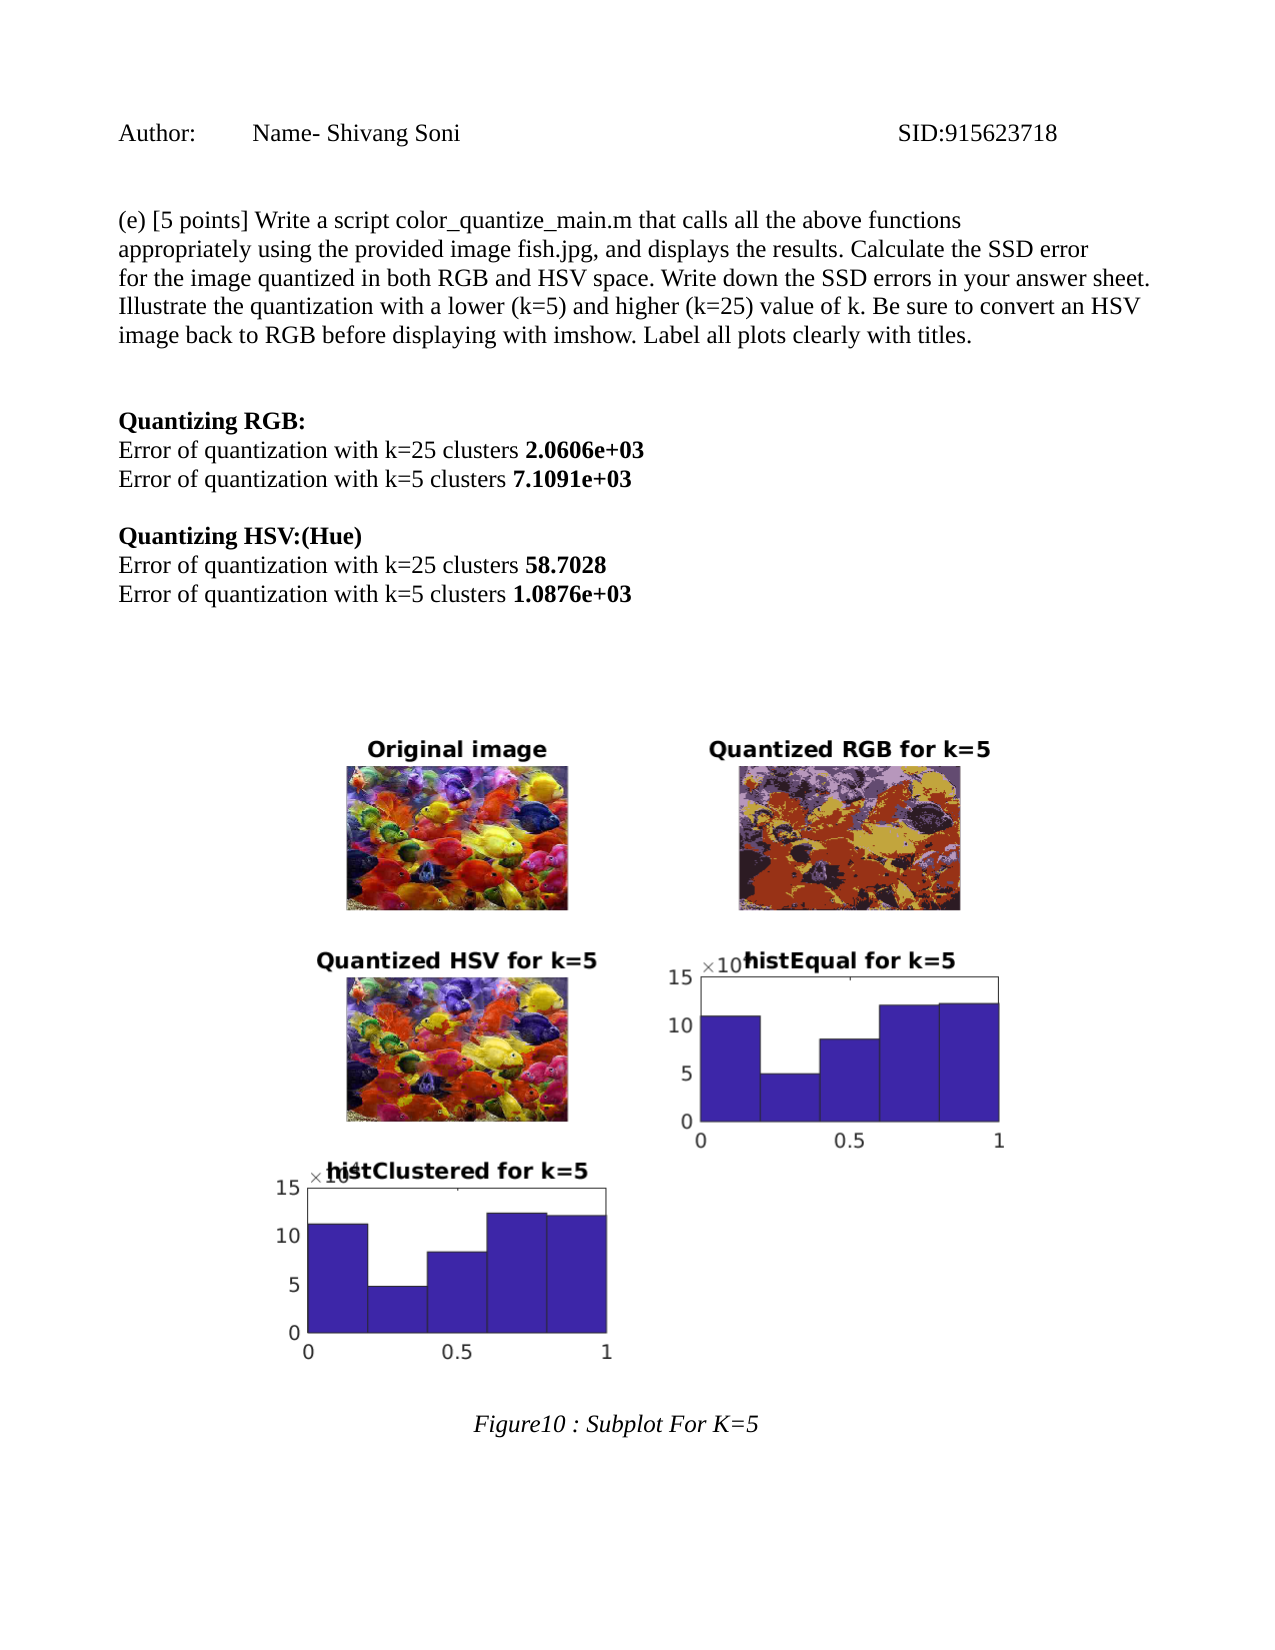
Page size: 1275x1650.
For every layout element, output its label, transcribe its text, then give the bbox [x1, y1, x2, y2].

text Error of quantization with k=5 clusters 1.0876e+03 [118, 579, 1157, 608]
text Error of quantization with k=25 clusters 2.0606e+03 [118, 435, 1157, 464]
picture [192, 706, 1083, 1410]
text Error of quantization with k=5 clusters 7.1091e+03 [118, 464, 1157, 493]
text Error of quantization with k=25 clusters 58.7028 [118, 550, 1157, 579]
text Figure10 : Subplot For K=5 [192, 1410, 1083, 1438]
text Illustrate the quantization with a lower (k=5) and higher (k=25) value of k. Be sure to convert an HSV [118, 291, 1157, 320]
text (e) [5 points] Write a script color_quantize_main.m that calls all the above functions [118, 205, 1157, 234]
text image back to RGB before displaying with imshow. Label all plots clearly with titles. [118, 320, 1157, 349]
text for the image quantized in both RGB and HSV space. Write down the SSD errors in your answer sheet. [118, 263, 1157, 291]
text Quantizing RGB: [118, 406, 1157, 435]
text appropriately using the provided image fish.jpg, and displays the results. Calculate the SSD error [118, 234, 1157, 263]
text Quantizing HSV:(Hue) [118, 521, 1157, 550]
